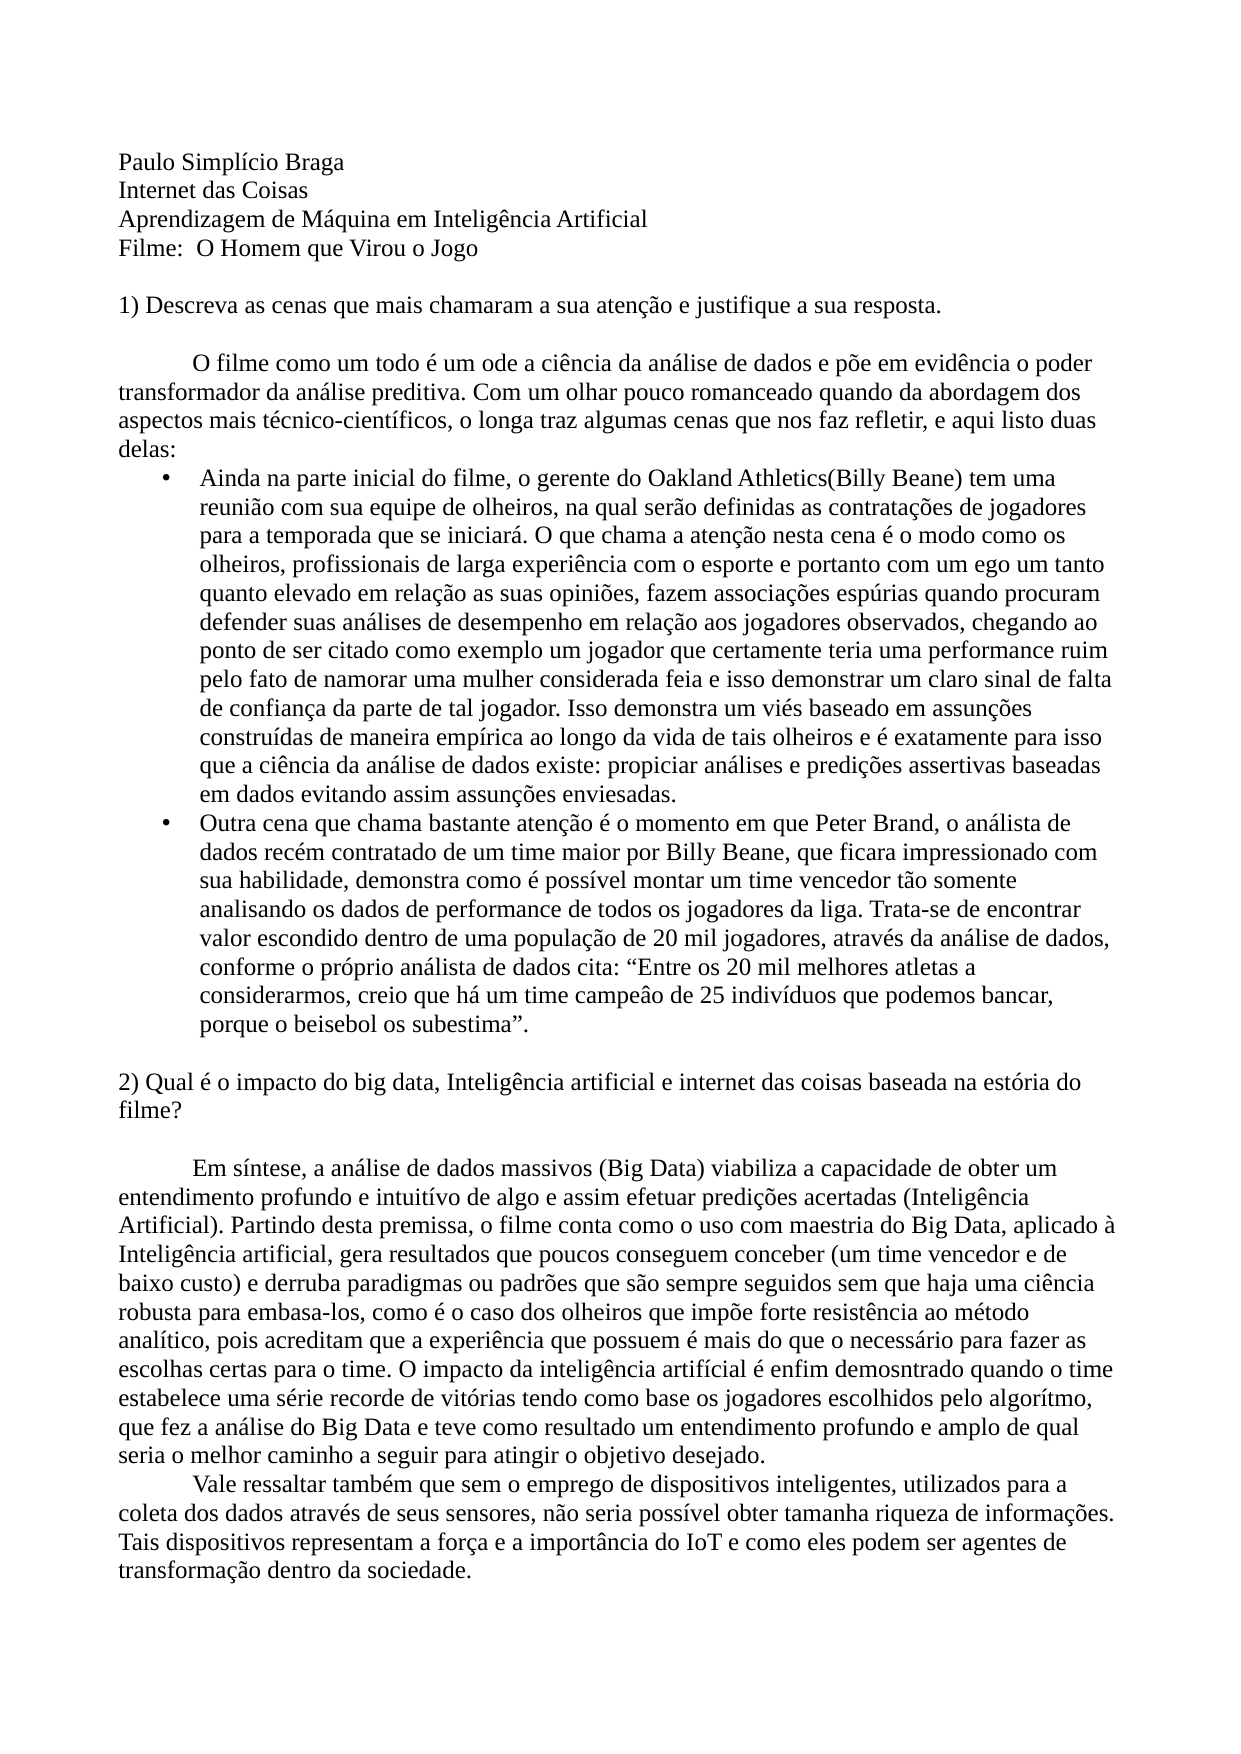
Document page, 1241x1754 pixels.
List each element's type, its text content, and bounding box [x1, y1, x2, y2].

text Em síntese, a análise de dados massivos (Big Data) viabiliza a capacidade de obter um entendimento profundo e intuitívo de algo e assim efetuar predições acertadas (Inteligência Artificial). Partindo desta premissa, o filme conta como o uso com maestria do Big Data, aplicado à Inteligência artificial, gera resultados que poucos conseguem conceber (um time vencedor e de baixo custo) e derruba paradigmas ou padrões que são sempre seguidos sem que haja uma ciência robusta para embasa-los, como é o caso dos olheiros que impõe forte resistência ao método analítico, pois acreditam que a experiência que possuem é mais do que o necessário para fazer as escolhas certas para o time. O impacto da inteligência artifícial é enfim demosntrado quando o time estabelece uma série recorde de vitórias tendo como base os jogadores escolhidos pelo algorítmo, que fez a análise do Big Data e teve como resultado um entendimento profundo e amplo de qual seria o melhor caminho a seguir para atingir o objetivo desejado. [118, 1153, 1122, 1469]
text Aprendizagem de Máquina em Inteligência Artificial [118, 204, 1122, 233]
text O filme como um todo é um ode a ciência da análise de dados e põe em evidência o poder transformador da análise preditiva. Com um olhar pouco romanceado quando da abordagem dos aspectos mais técnico-científicos, o longa traz algumas cenas que nos faz refletir, e aqui listo duas delas: [118, 348, 1122, 463]
list Ainda na parte inicial do filme, o gerente do Oakland Athletics(Billy Beane) tem uma reunião com sua equipe de olheiros, na qual serão definidas as contratações de jogadores para a temporada que se iniciará. O que chama a atenção nesta cena é o modo como os olheiros, profissionais de larga experiência com o esporte e portanto com um ego um tanto quanto elevado em relação as suas opiniões, fazem associações espúrias quando procuram defender suas análises de desempenho em relação aos jogadores observados, chegando ao ponto de ser citado como exemplo um jogador que certamente teria uma performance ruim pelo fato de namorar uma mulher considerada feia e isso demonstrar um claro sinal de falta de confiança da parte de tal jogador. Isso demonstra um viés baseado em assunções construídas de maneira empírica ao longo da vida de tais olheiros e é exatamente para isso que a ciência da análise de dados existe: propiciar análises e predições assertivas baseadas em dados evitando assim assunções enviesadas. [162, 463, 1122, 808]
text Vale ressaltar também que sem o emprego de dispositivos inteligentes, utilizados para a coleta dos dados através de seus sensores, não seria possível obter tamanha riqueza de informações. Tais dispositivos representam a força e a importância do IoT e como eles podem ser agentes de transformação dentro da sociedade. [118, 1469, 1122, 1584]
text 2) Qual é o impacto do big data, Inteligência artificial e internet das coisas baseada na estória do filme? [118, 1067, 1122, 1124]
text Paulo Simplício Braga [118, 147, 1122, 176]
list Outra cena que chama bastante atenção é o momento em que Peter Brand, o análista de dados recém contratado de um time maior por Billy Beane, que ficara impressionado com sua habilidade, demonstra como é possível montar um time vencedor tão somente analisando os dados de performance de todos os jogadores da liga. Trata-se de encontrar valor escondido dentro de uma população de 20 mil jogadores, através da análise de dados, conforme o próprio análista de dados cita: “Entre os 20 mil melhores atletas a considerarmos, creio que há um time campeâo de 25 indivíduos que podemos bancar, porque o beisebol os subestima”. [162, 808, 1122, 1038]
text Internet das Coisas [118, 176, 1122, 204]
text 1) Descreva as cenas que mais chamaram a sua atenção e justifique a sua resposta. [118, 291, 1122, 319]
text Filme: O Homem que Virou o Jogo [118, 233, 1122, 262]
